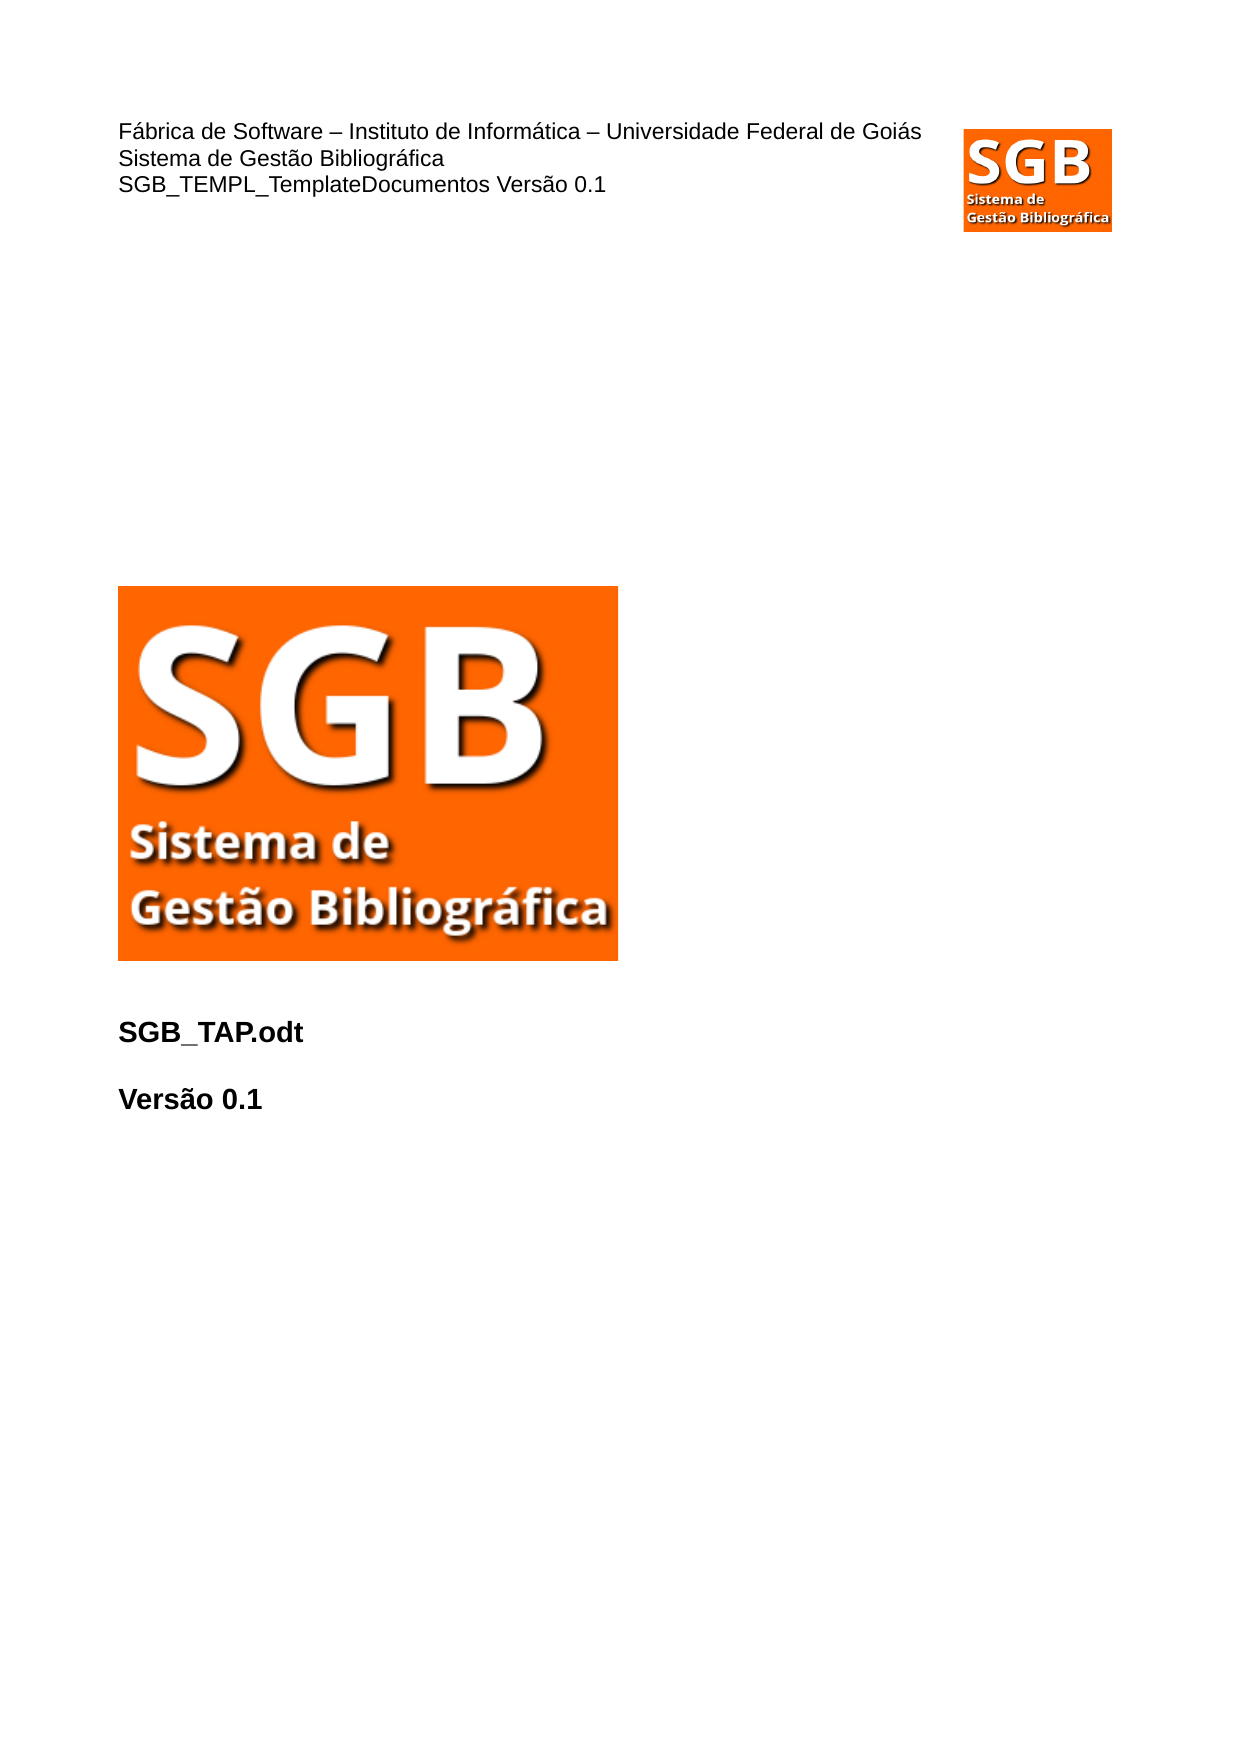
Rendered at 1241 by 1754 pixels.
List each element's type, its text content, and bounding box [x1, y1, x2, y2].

picture [963, 129, 1112, 232]
picture [118, 586, 619, 961]
text SGB_TAP.odt [118, 1015, 1122, 1049]
text Versão 0.1 [118, 1082, 1122, 1116]
